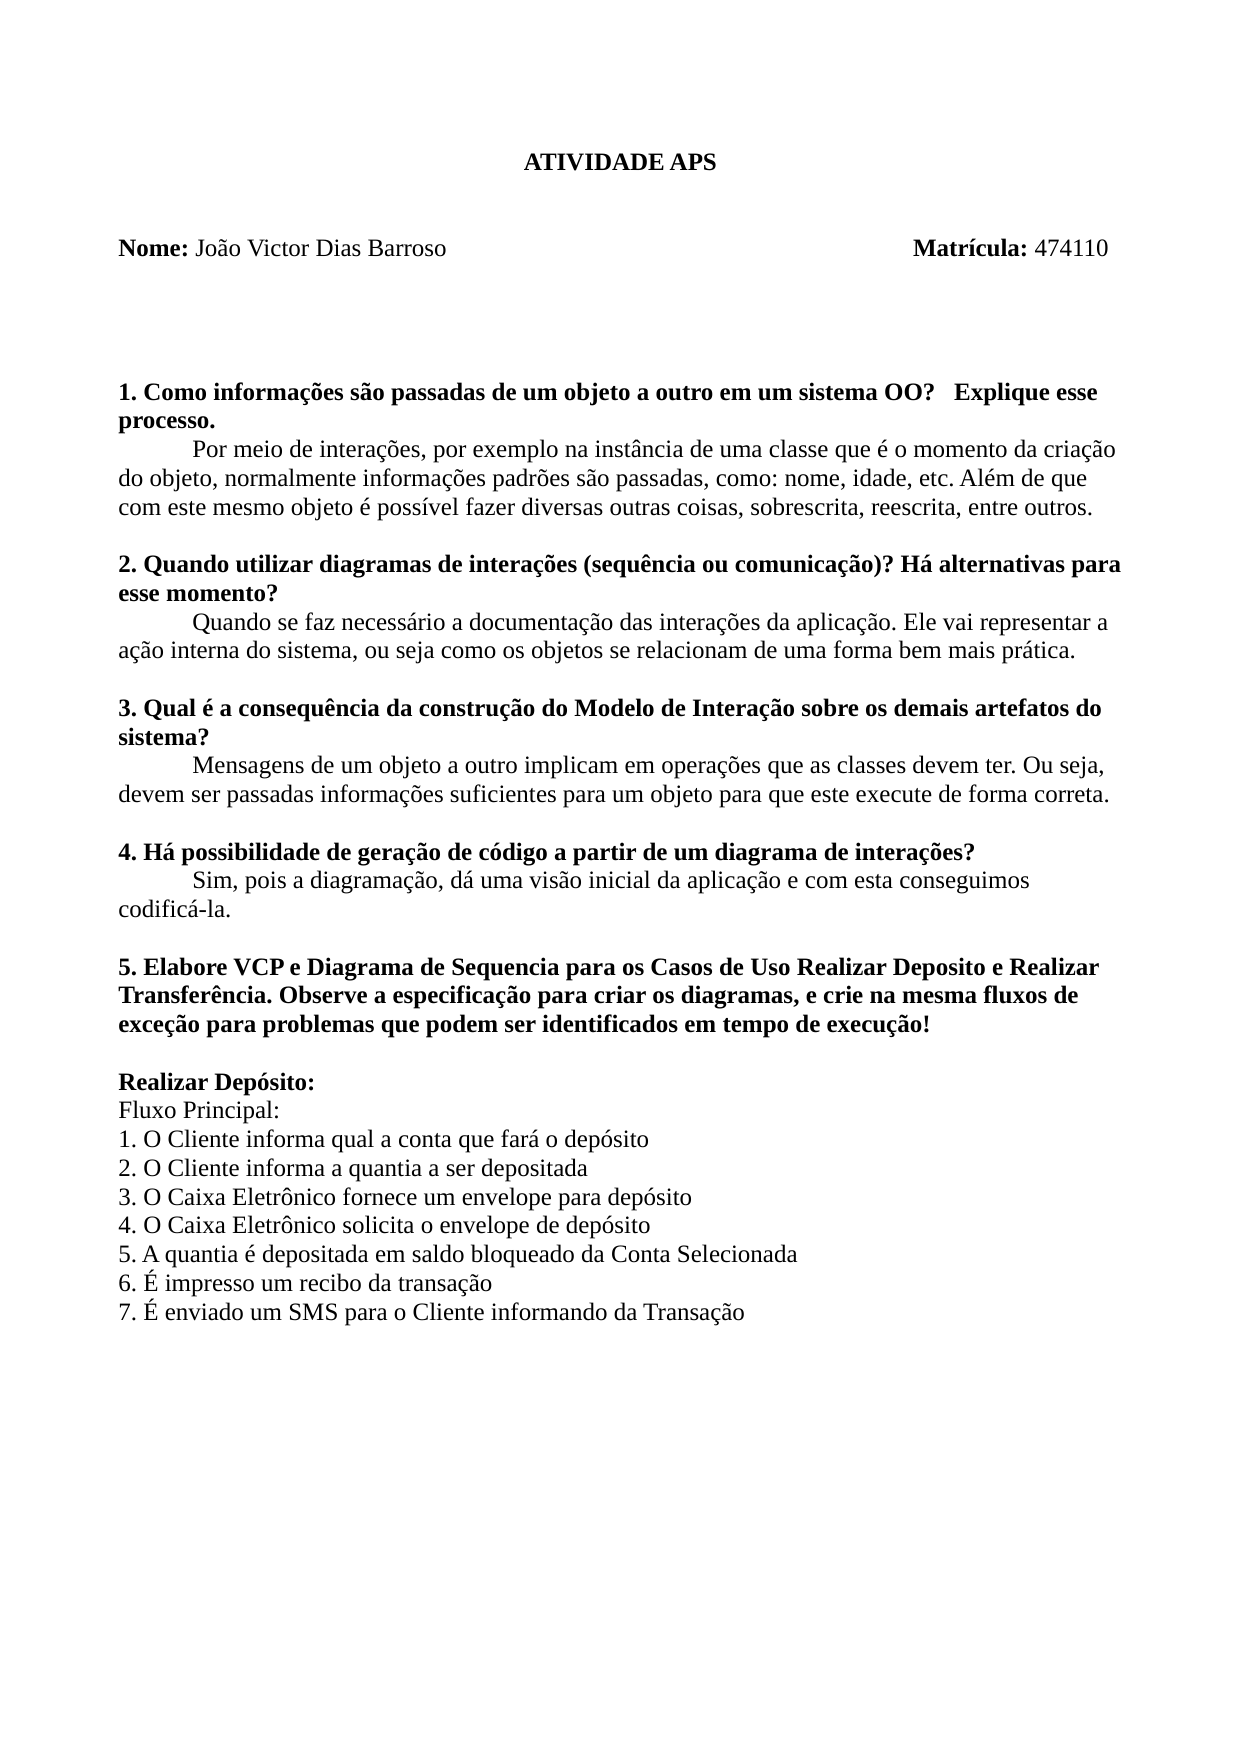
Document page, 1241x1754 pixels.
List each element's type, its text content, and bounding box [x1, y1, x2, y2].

text Nome: João Victor Dias Barroso Matrícula: 474110 [118, 233, 1122, 262]
text 1. Como informações são passadas de um objeto a outro em um sistema OO? Explique esse processo. [118, 377, 1122, 434]
text ATIVIDADE APS [118, 147, 1122, 176]
text 3. O Caixa Eletrônico fornece um envelope para depósito [118, 1182, 1122, 1211]
text 5. A quantia é depositada em saldo bloqueado da Conta Selecionada [118, 1239, 1122, 1268]
text 3. Qual é a consequência da construção do Modelo de Interação sobre os demais artefatos do sistema? [118, 693, 1122, 751]
text 1. O Cliente informa qual a conta que fará o depósito [118, 1124, 1122, 1153]
text Mensagens de um objeto a outro implicam em operações que as classes devem ter. Ou seja, devem ser passadas informações suficientes para um objeto para que este execute de forma correta. [118, 751, 1122, 808]
text 7. É enviado um SMS para o Cliente informando da Transação [118, 1297, 1122, 1326]
text 6. É impresso um recibo da transação [118, 1268, 1122, 1297]
text 2. O Cliente informa a quantia a ser depositada [118, 1153, 1122, 1182]
text 4. Há possibilidade de geração de código a partir de um diagrama de interações? [118, 837, 1122, 866]
text 5. Elabore VCP e Diagrama de Sequencia para os Casos de Uso Realizar Deposito e Realizar Transferência. Observe a especificação para criar os diagramas, e crie na mesma fluxos de exceção para problemas que podem ser identificados em tempo de execução! [118, 952, 1122, 1038]
text 4. O Caixa Eletrônico solicita o envelope de depósito [118, 1211, 1122, 1239]
text 2. Quando utilizar diagramas de interações (sequência ou comunicação)? Há alternativas para esse momento? [118, 549, 1122, 607]
text Sim, pois a diagramação, dá uma visão inicial da aplicação e com esta conseguimos codificá-la. [118, 866, 1122, 923]
text Por meio de interações, por exemplo na instância de uma classe que é o momento da criação do objeto, normalmente informações padrões são passadas, como: nome, idade, etc. Além de que com este mesmo objeto é possível fazer diversas outras coisas, sobrescrita, reescrita, entre outros. [118, 434, 1122, 521]
text Quando se faz necessário a documentação das interações da aplicação. Ele vai representar a ação interna do sistema, ou seja como os objetos se relacionam de uma forma bem mais prática. [118, 607, 1122, 664]
text Fluxo Principal: [118, 1096, 1122, 1124]
text Realizar Depósito: [118, 1067, 1122, 1096]
